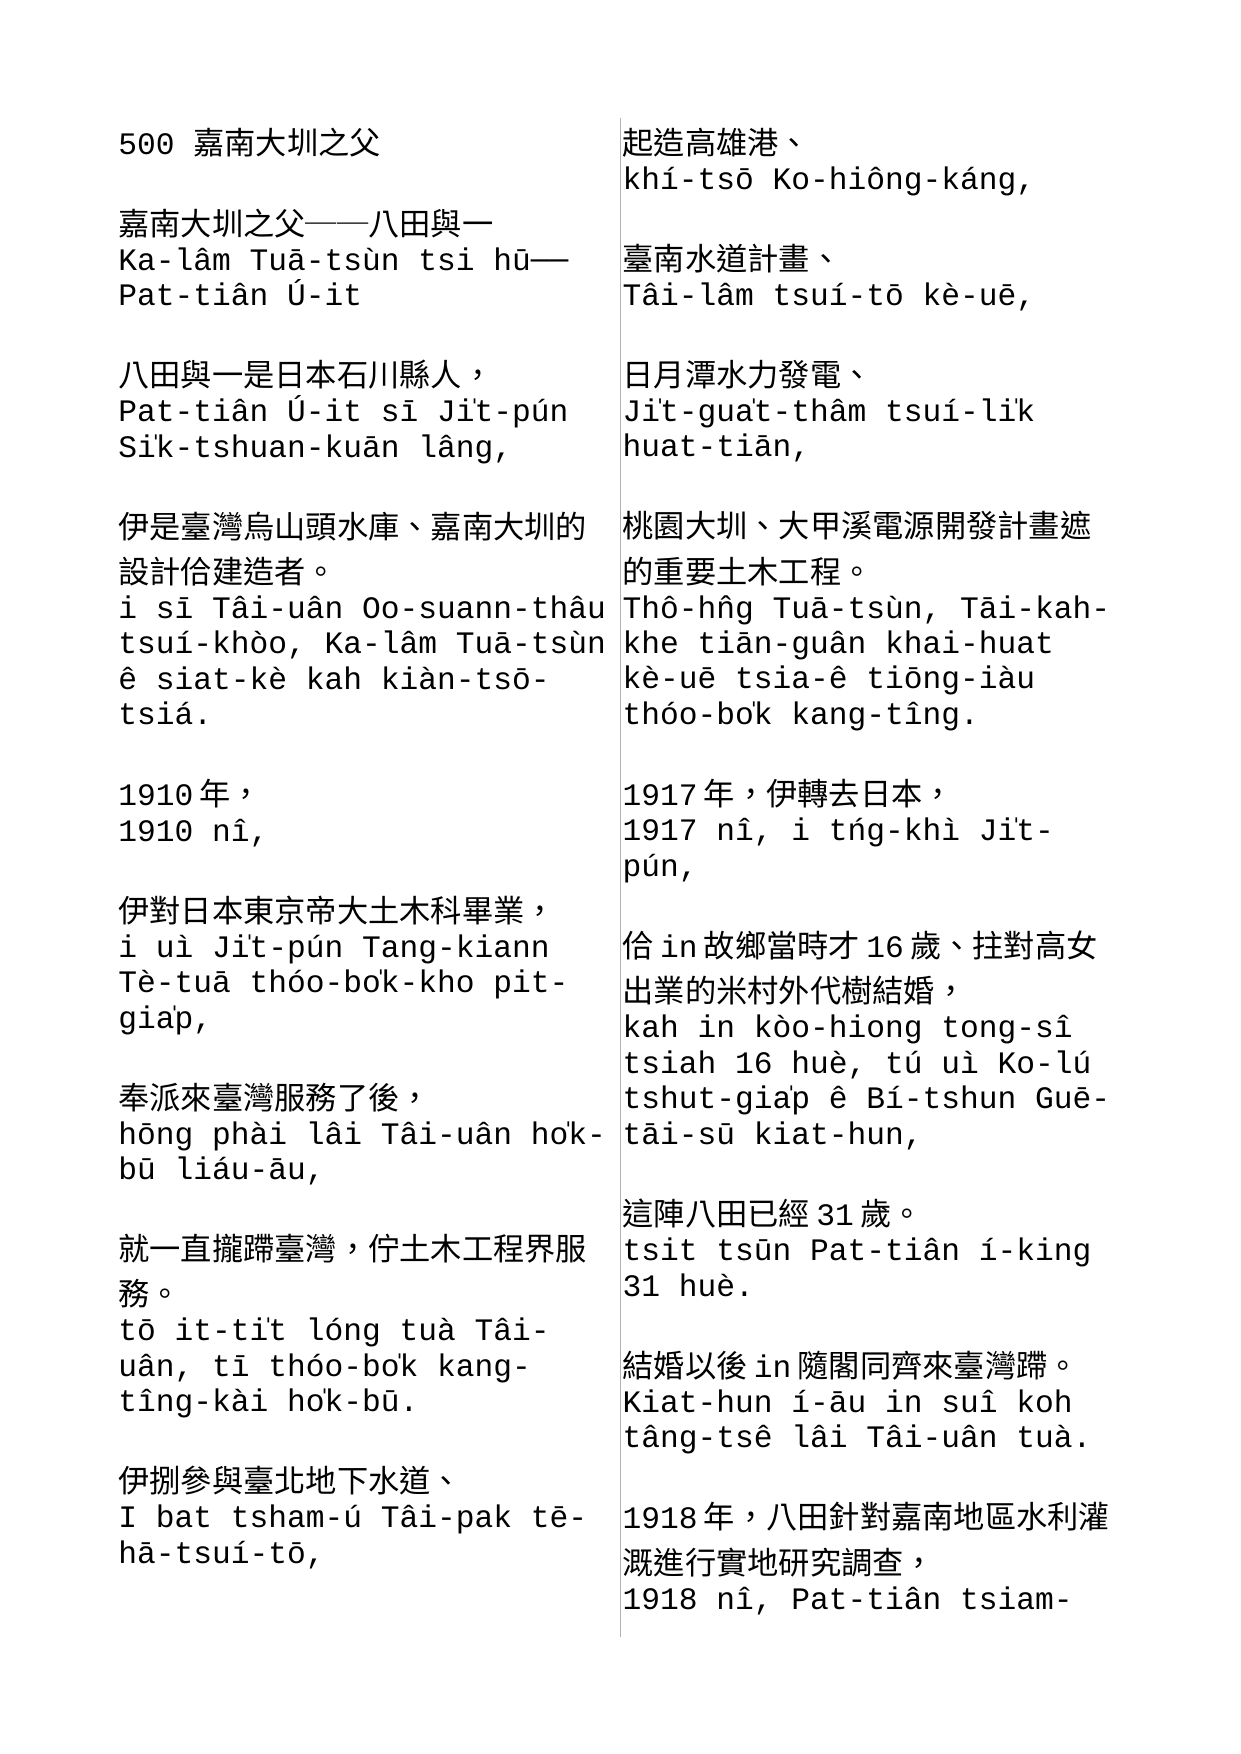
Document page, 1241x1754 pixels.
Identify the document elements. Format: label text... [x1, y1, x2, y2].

text 日月潭水力發電、 [622, 350, 1122, 395]
text 就一直攏蹛臺灣，佇土木工程界服務。 [118, 1224, 618, 1315]
text tō it-ti̍t lóng tuà Tâi-uân, tī thóo-bo̍k kang-tîng-kài ho̍k-bū. [118, 1315, 618, 1421]
text 1910年， [118, 769, 618, 815]
text 臺南水道計畫、 [622, 234, 1122, 279]
text kah in kòo-hiong tong-sî tsiah 16 huè, tú uì Ko-lú tshut-gia̍p ê Bí-tshun Guē-tāi-sū kiat-hun, [622, 1012, 1122, 1153]
text 佮in故鄉當時才16歲、拄對高女出業的米村外代樹結婚， [622, 921, 1122, 1012]
text 500 嘉南大圳之父 [118, 118, 618, 164]
text 嘉南大圳之父──八田與一 [118, 199, 618, 244]
text Ka-lâm Tuā-tsùn tsi hū── Pat-tiân Ú-it [118, 244, 618, 315]
text 桃園大圳、大甲溪電源開發計畫遮的重要土木工程。 [622, 502, 1122, 592]
text 伊對日本東京帝大土木科畢業， [118, 886, 618, 931]
text 1910 nî, [118, 815, 618, 851]
text 1917 nî, i tńg-khì Ji̍t-pún, [622, 815, 1122, 886]
text 1918 nî, Pat-tiân tsiam- [622, 1583, 1122, 1619]
text 伊捌參與臺北地下水道、 [118, 1456, 618, 1502]
text khí-tsō Ko-hiông-káng, [622, 163, 1122, 199]
text 起造高雄港、 [622, 118, 1122, 163]
text 1918年，八田針對嘉南地區水利灌溉進行實地研究調查， [622, 1493, 1122, 1583]
text 八田與一是日本石川縣人， [118, 351, 618, 396]
text 這陣八田已經31歲。 [622, 1189, 1122, 1234]
text Kiat-hun í-āu in suî koh tâng-tsê lâi Tâi-uân tuà. [622, 1386, 1122, 1457]
text i sī Tâi-uân Oo-suann-thâu tsuí-khòo, Ka-lâm Tuā-tsùn ê siat-kè kah kiàn-tsō-tsiá. [118, 592, 618, 734]
text I bat tsham-ú Tâi-pak tē-hā-tsuí-tō, [118, 1502, 618, 1572]
text 1917年，伊轉去日本， [622, 769, 1122, 815]
text Ji̍t-gua̍t-thâm tsuí-li̍k huat-tiān, [622, 395, 1122, 466]
text i uì Ji̍t-pún Tang-kiann Tè-tuā thóo-bo̍k-kho pit-gia̍p, [118, 931, 618, 1037]
text tsit tsūn Pat-tiân í-king 31 huè. [622, 1234, 1122, 1305]
text Pat-tiân Ú-it sī Ji̍t-pún Si̍k-tshuan-kuān lâng, [118, 396, 618, 467]
text 結婚以後in隨閣同齊來臺灣蹛。 [622, 1341, 1122, 1386]
text hōng phài lâi Tâi-uân ho̍k-bū liáu-āu, [118, 1118, 618, 1189]
text 奉派來臺灣服務了後， [118, 1073, 618, 1118]
text Tâi-lâm tsuí-tō kè-uē, [622, 279, 1122, 315]
text 伊是臺灣烏山頭水庫、嘉南大圳的設計佮建造者。 [118, 502, 618, 592]
text Thô-hn̂g Tuā-tsùn, Tāi-kah-khe tiān-guân khai-huat kè-uē tsia-ê tiōng-iàu thóo-bo̍k kang-tîng. [622, 592, 1122, 734]
